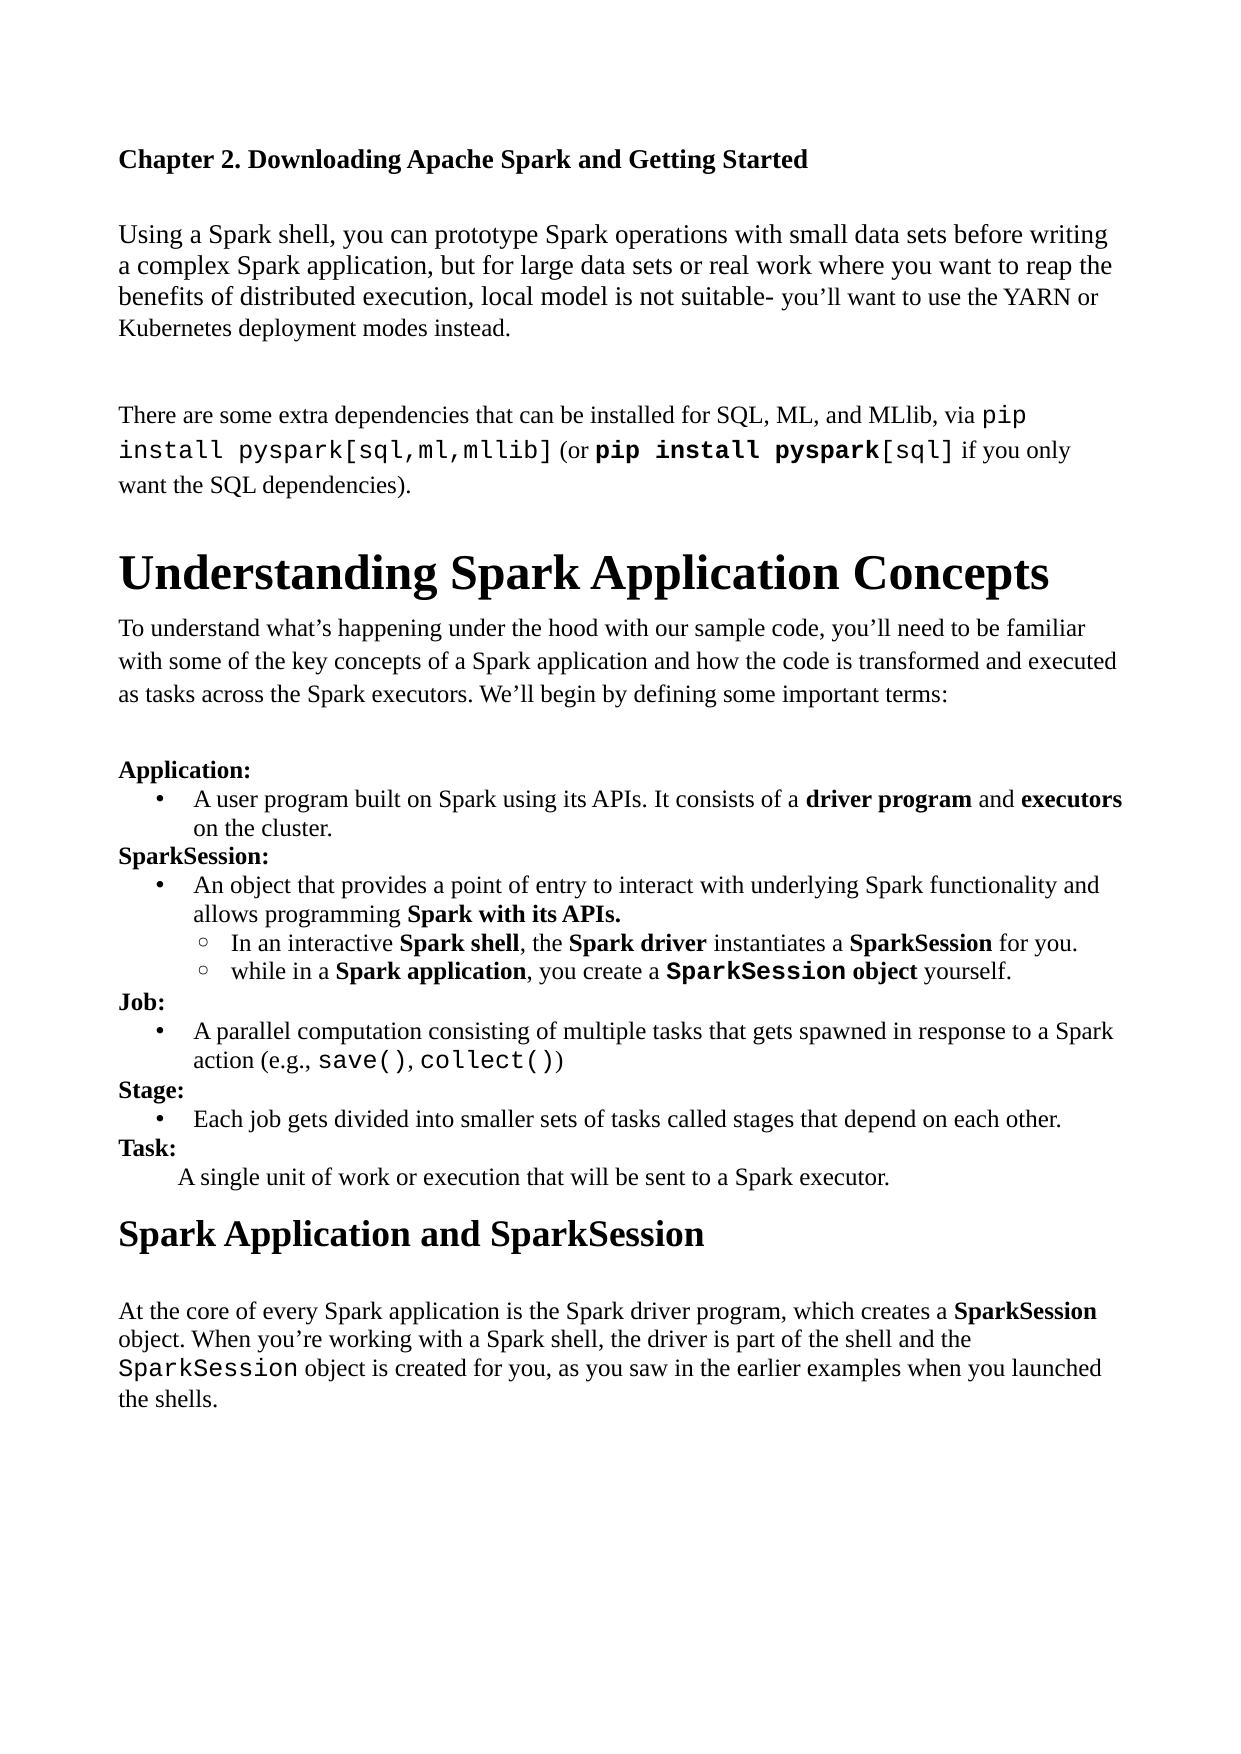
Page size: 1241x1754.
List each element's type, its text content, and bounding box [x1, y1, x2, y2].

list A parallel computation consisting of multiple tasks that gets spawned in response to a Spark action (e.g., save(), collect()) [156, 1016, 1122, 1076]
text Application: [118, 726, 1122, 784]
text Job: [118, 987, 1122, 1016]
list An object that provides a point of entry to interact with underlying Spark functionality and allows programming Spark with its APIs. [156, 870, 1122, 928]
text SparkSession: [118, 841, 1122, 870]
text Stage: [118, 1076, 1122, 1104]
list A user program built on Spark using its APIs. It consists of a driver program and executors on the cluster. [156, 784, 1122, 841]
list In an interactive Spark shell, the Spark driver instantiates a SparkSession for you. [193, 928, 1122, 956]
list A single unit of work or execution that will be sent to a Spark executor. [177, 1162, 1122, 1191]
text To understand what’s happening under the hood with our sample code, you’ll need to be familiar with some of the key concepts of a Spark application and how the code is transformed and executed as tasks across the Spark executors. We’ll begin by defining some important terms: [118, 613, 1122, 708]
subtitle Understanding Spark Application Concepts [118, 543, 1122, 600]
text There are some extra dependencies that can be installed for SQL, ML, and MLlib, via pip install pyspark[sql,ml,mllib] (or pip install pyspark[sql] if you only want the SQL dependencies). [118, 400, 1122, 499]
text Using a Spark shell, you can prototype Spark operations with small data sets before writing a complex Spark application, but for large data sets or real work where you want to reap the benefits of distributed execution, local model is not suitable- you’ll want to use the YARN or Kubernetes deployment modes instead. [118, 218, 1122, 342]
text At the core of every Spark application is the Spark driver program, which creates a SparkSession object. When you’re working with a Spark shell, the driver is part of the shell and the SparkSession object is created for you, as you saw in the earlier examples when you launched the shells. [118, 1296, 1122, 1413]
list while in a Spark application, you create a SparkSession object yourself. [193, 956, 1122, 987]
subtitle Spark Application and SparkSession [118, 1211, 1122, 1254]
subtitle Task: [118, 1133, 1122, 1162]
list Each job gets divided into smaller sets of tasks called stages that depend on each other. [156, 1104, 1122, 1133]
subtitle Chapter 2. Downloading Apache Spark and Getting Started [118, 143, 1122, 174]
